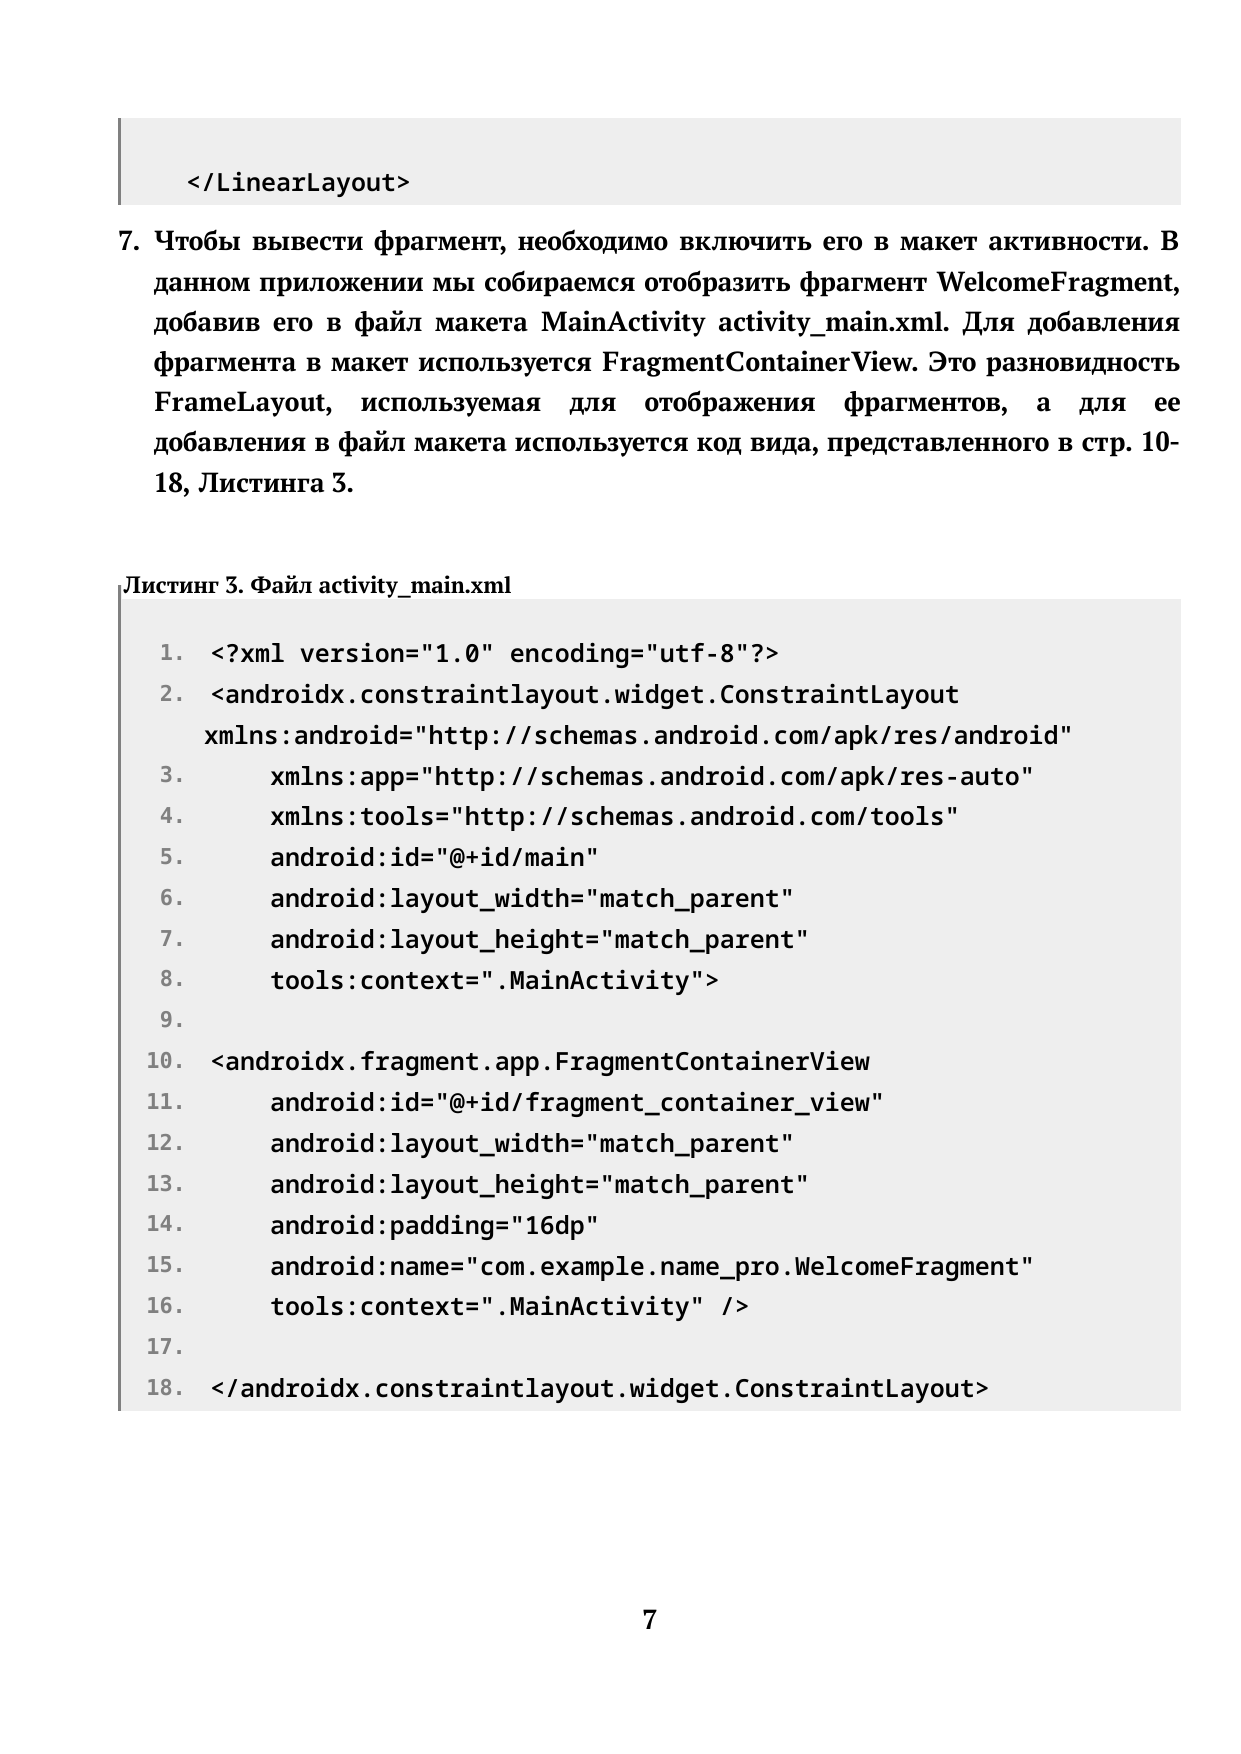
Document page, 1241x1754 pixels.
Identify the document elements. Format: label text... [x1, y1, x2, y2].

text Листинг 3. Файл activity_main.xml [122, 570, 1186, 599]
list android:padding="16dp" [121, 1201, 1181, 1241]
list <androidx.constraintlayout.widget.ConstraintLayout xmlns:android="http://schemas.android.com/apk/res/android" [121, 671, 1181, 751]
text </LinearLayout> [121, 159, 1181, 205]
list <androidx.fragment.app.FragmentContainerView [121, 1038, 1181, 1078]
list </androidx.constraintlayout.widget.ConstraintLayout> [121, 1365, 1181, 1411]
list android:layout_height="match_parent" [121, 1161, 1181, 1201]
list xmlns:tools="http://schemas.android.com/tools" [121, 793, 1181, 833]
list <?xml version="1.0" encoding="utf-8"?> [121, 585, 1181, 670]
list android:id="@+id/main" [121, 834, 1181, 874]
list android:name="com.example.name_pro.WelcomeFragment" [121, 1242, 1181, 1282]
list Чтобы вывести фрагмент, необходимо включить его в макет активности. В данном приложении мы собираемся отобразить фрагмент WelcomeFragment, добавив его в файл макета MainActivity activity_main.xml. Для добавления фрагмента в макет используется FragmentContainerView. Это разновидность FrameLayout, используемая для отображения фрагментов, а для ее добавления в файл макета используется код вида, представленного в стр. 10-18, Листинга 3. [118, 223, 1181, 498]
list xmlns:app="http://schemas.android.com/apk/res-auto" [121, 752, 1181, 792]
list android:layout_width="match_parent" [121, 1120, 1181, 1160]
list tools:context=".MainActivity" /> [121, 1283, 1181, 1323]
list android:layout_width="match_parent" [121, 875, 1181, 915]
list android:layout_height="match_parent" [121, 916, 1181, 956]
list android:id="@+id/fragment_container_view" [121, 1079, 1181, 1119]
list tools:context=".MainActivity"> [121, 956, 1181, 996]
